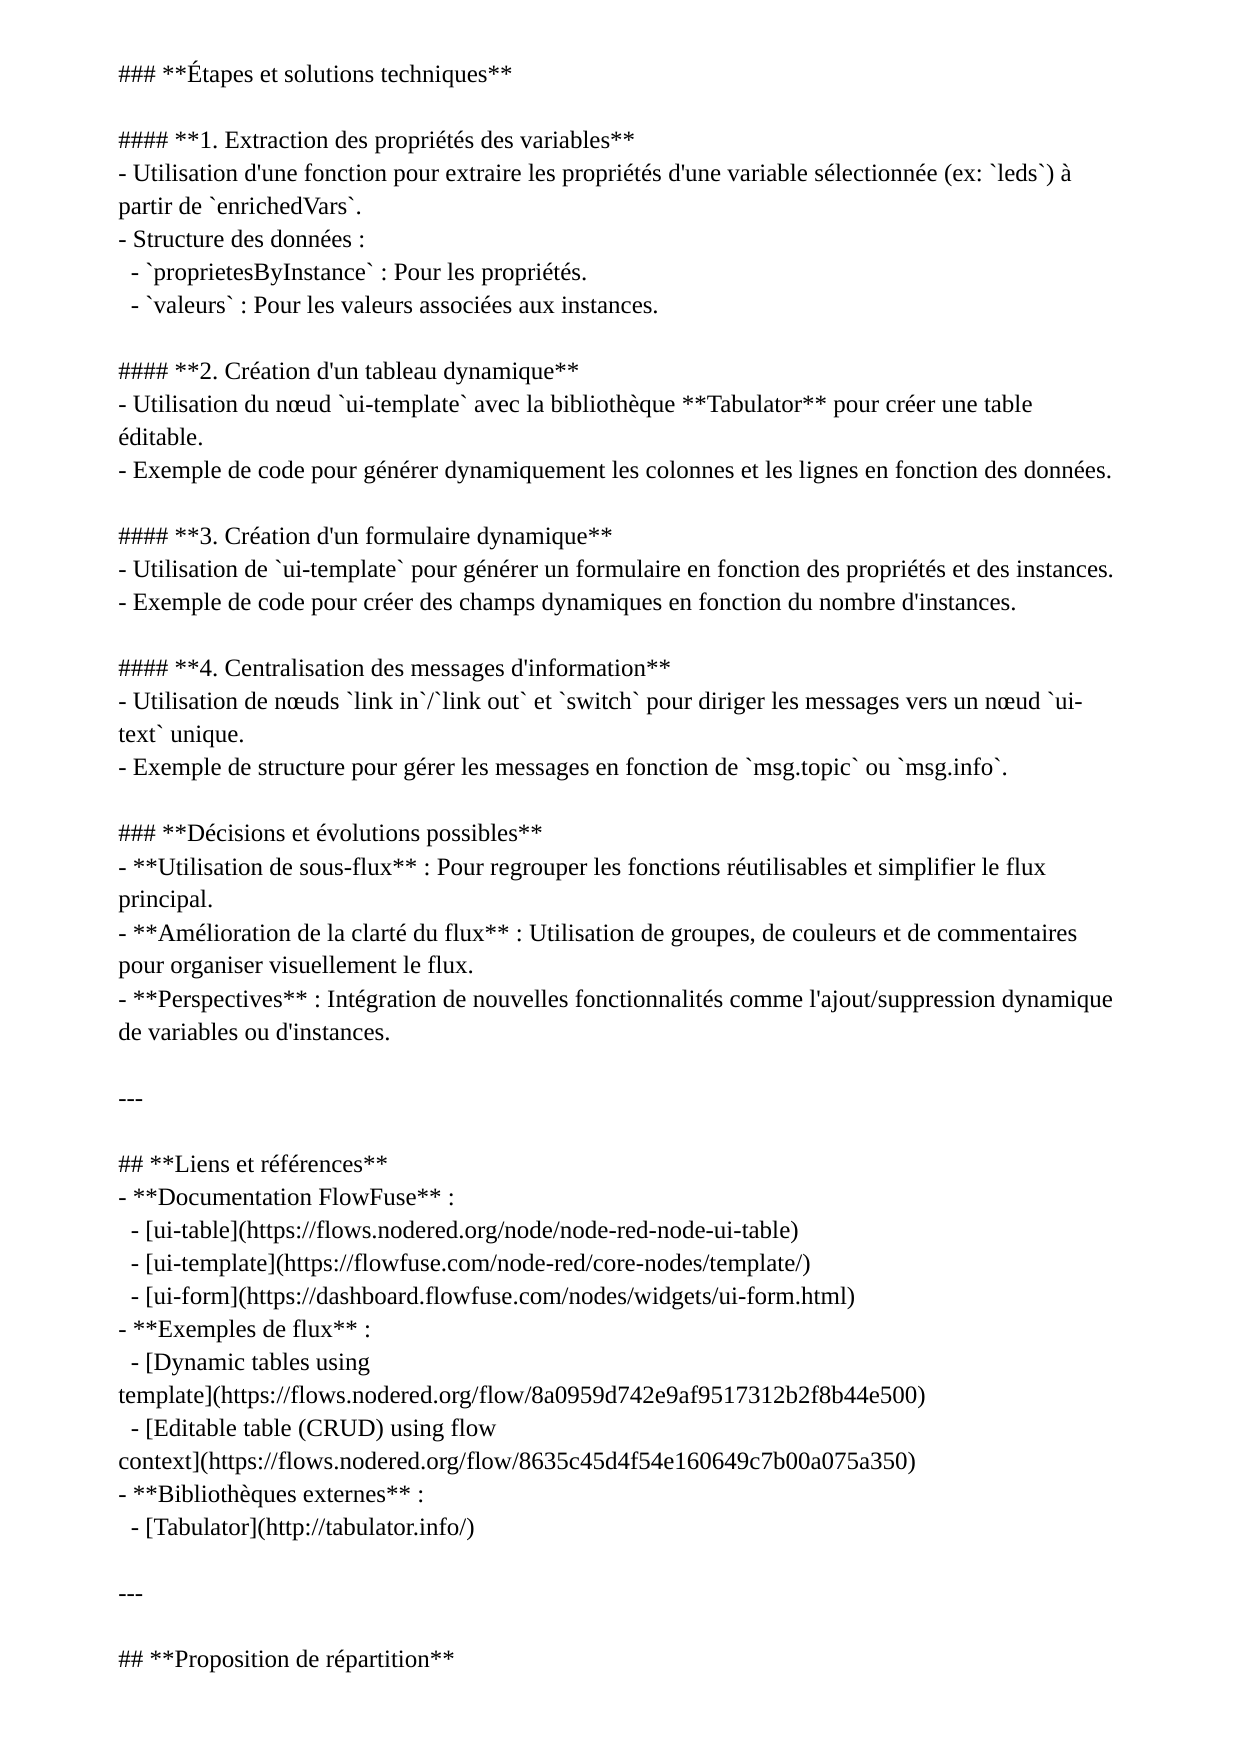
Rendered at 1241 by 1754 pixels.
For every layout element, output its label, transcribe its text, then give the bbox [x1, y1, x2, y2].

text ### **Étapes et solutions techniques** #### **1. Extraction des propriétés des variables** - Utilisation d'une fonction pour extraire les propriétés d'une variable sélectionnée (ex: `leds`) à partir de `enrichedVars`. - Structure des données : - `proprietesByInstance` : Pour les propriétés. - `valeurs` : Pour les valeurs associées aux instances. #### **2. Création d'un tableau dynamique** - Utilisation du nœud `ui-template` avec la bibliothèque **Tabulator** pour créer une table éditable. - Exemple de code pour générer dynamiquement les colonnes et les lignes en fonction des données. #### **3. Création d'un formulaire dynamique** - Utilisation de `ui-template` pour générer un formulaire en fonction des propriétés et des instances. - Exemple de code pour créer des champs dynamiques en fonction du nombre d'instances. #### **4. Centralisation des messages d'information** - Utilisation de nœuds `link in`/`link out` et `switch` pour diriger les messages vers un nœud `ui-text` unique. - Exemple de structure pour gérer les messages en fonction de `msg.topic` ou `msg.info`. ### **Décisions et évolutions possibles** - **Utilisation de sous-flux** : Pour regrouper les fonctions réutilisables et simplifier le flux principal. - **Amélioration de la clarté du flux** : Utilisation de groupes, de couleurs et de commentaires pour organiser visuellement le flux. - **Perspectives** : Intégration de nouvelles fonctionnalités comme l'ajout/suppression dynamique de variables ou d'instances. --- ## **Liens et références** - **Documentation FlowFuse** : - [ui-table](https://flows.nodered.org/node/node-red-node-ui-table) - [ui-template](https://flowfuse.com/node-red/core-nodes/template/) - [ui-form](https://dashboard.flowfuse.com/nodes/widgets/ui-form.html) - **Exemples de flux** : - [Dynamic tables using template](https://flows.nodered.org/flow/8a0959d742e9af9517312b2f8b44e500) - [Editable table (CRUD) using flow context](https://flows.nodered.org/flow/8635c45d4f54e160649c7b00a075a350) - **Bibliothèques externes** : - [Tabulator](http://tabulator.info/) --- ## **Proposition de répartition** [118, 59, 1122, 1673]
